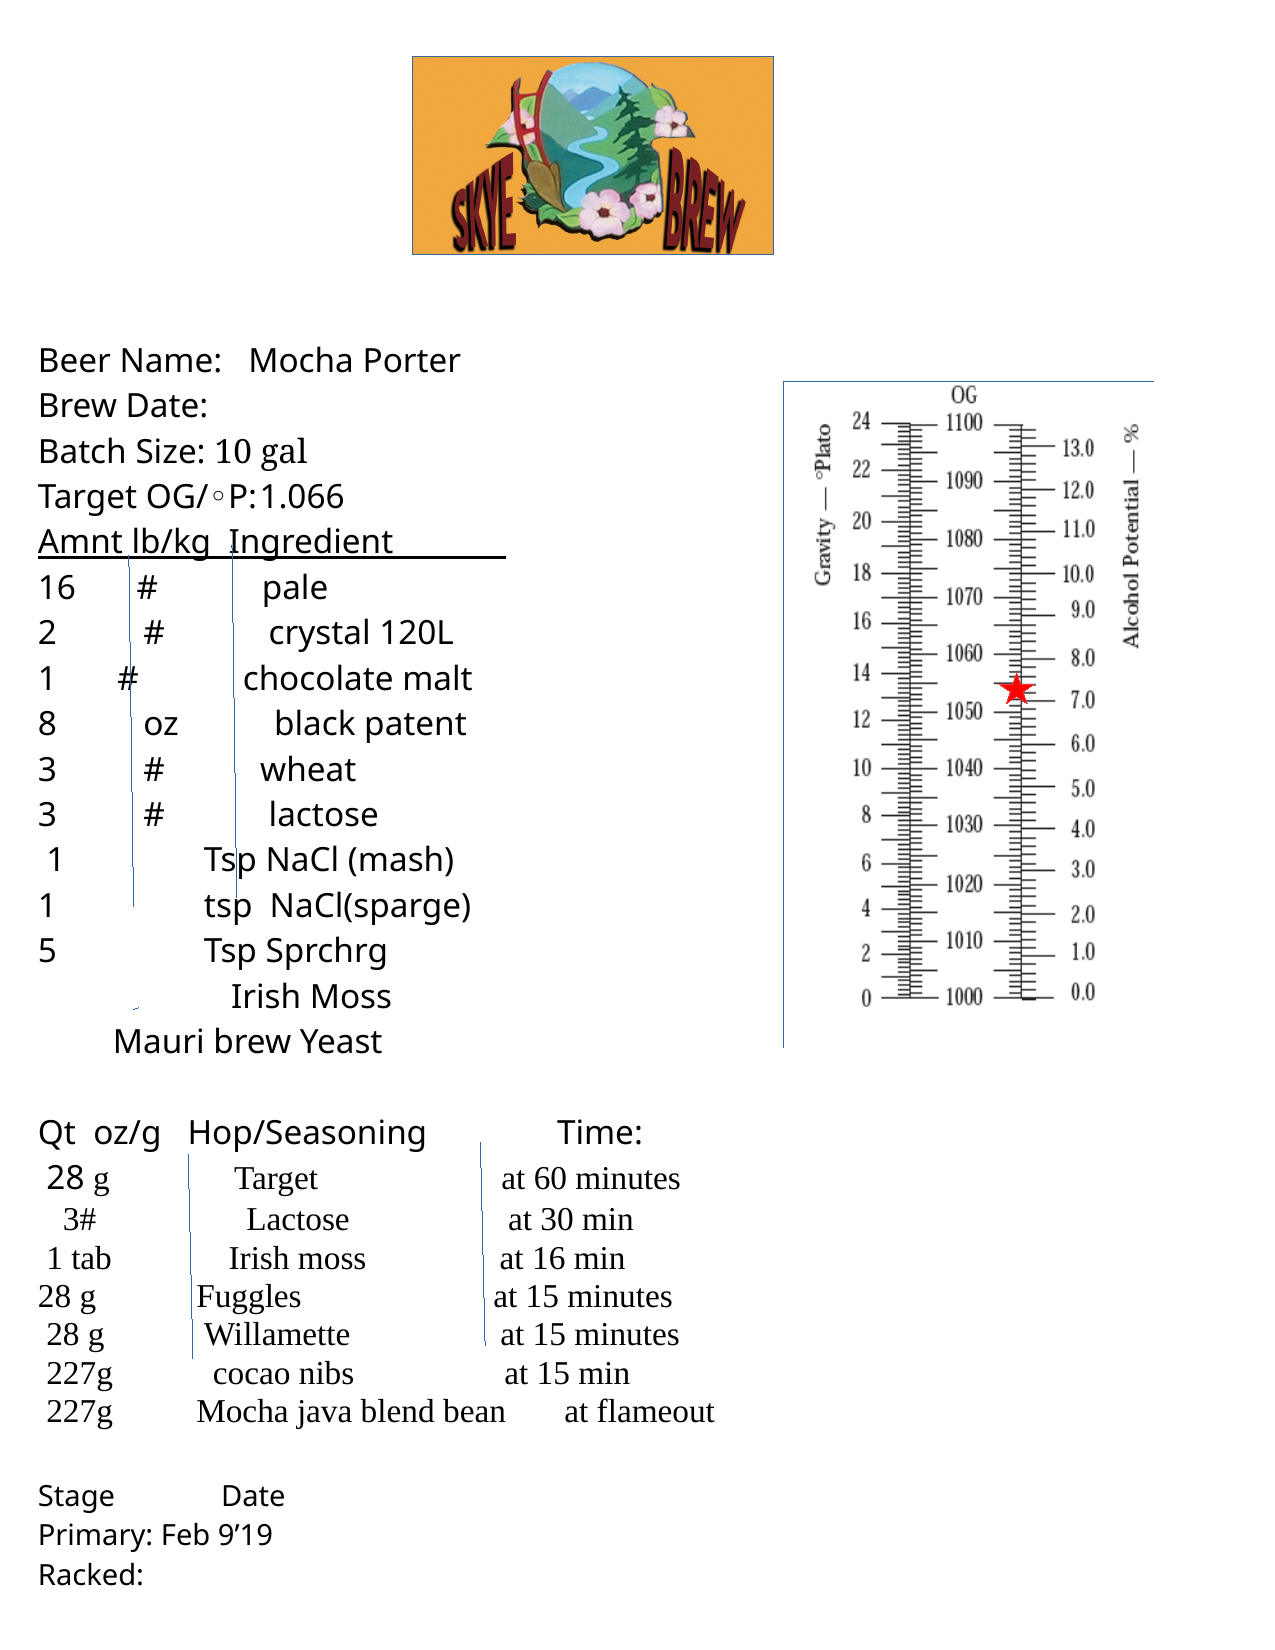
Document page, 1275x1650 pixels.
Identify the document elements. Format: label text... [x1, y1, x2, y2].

text Primary: Feb 9’19 [38, 1515, 1237, 1554]
text Irish Moss [38, 972, 783, 1018]
text [1154, 972, 1237, 1018]
text 3 [38, 745, 131, 791]
text Target OG/◦P: 1.066 [38, 473, 783, 518]
text Mauri brew Yeast [38, 1018, 1237, 1063]
text black patent [235, 700, 783, 745]
text 2 # crystal 120L [38, 609, 783, 654]
text 1 # chocolate malt [1154, 654, 1237, 700]
text 1 # chocolate malt [38, 654, 130, 700]
text pale [233, 564, 783, 609]
text 1 # chocolate malt [131, 654, 783, 700]
text Beer Name: Mocha Porter [38, 337, 1237, 382]
text 1 tab Irish moss at 16 min [38, 1238, 1237, 1276]
text [1154, 882, 1237, 927]
text [1154, 791, 1237, 836]
text 28 g Willamette at 15 minutes [38, 1314, 1237, 1353]
text 8 oz [38, 700, 234, 745]
text Qt oz/g Hop/Seasoning Time: [38, 1109, 1237, 1154]
text 227g cocao nibs at 15 min [38, 1353, 1237, 1391]
text [1154, 382, 1237, 427]
text 16 # [38, 564, 232, 609]
text 28 g [38, 1276, 191, 1314]
text 227g Mocha java blend bean at flameout [38, 1391, 1237, 1429]
text [1154, 473, 1237, 518]
text [1154, 518, 1237, 564]
text 3 # [38, 791, 235, 836]
text [1154, 700, 1237, 745]
text Racked: [38, 1554, 1237, 1594]
text Brew Date: [38, 382, 783, 427]
text 1 tsp NaCl(sparge) [38, 882, 783, 927]
text [1154, 609, 1237, 654]
text 5 Tsp Sprchrg [38, 927, 783, 972]
text Fuggles at 15 minutes [192, 1276, 1237, 1314]
text [1154, 927, 1237, 972]
text [1154, 745, 1237, 791]
text Stage Date [38, 1429, 1237, 1515]
text 28 g Target at 60 minutes [38, 1154, 1237, 1199]
text # wheat [132, 745, 783, 791]
text Batch Size: 10 gal [38, 427, 783, 473]
text [1154, 427, 1237, 473]
text [1154, 836, 1237, 882]
text [1154, 564, 1237, 609]
text 3# Lactose at 30 min [38, 1199, 1237, 1238]
text Amnt lb/kg Ingredient [38, 518, 783, 564]
text 1 Tsp NaCl (mash) [38, 836, 783, 882]
text lactose [236, 791, 783, 836]
